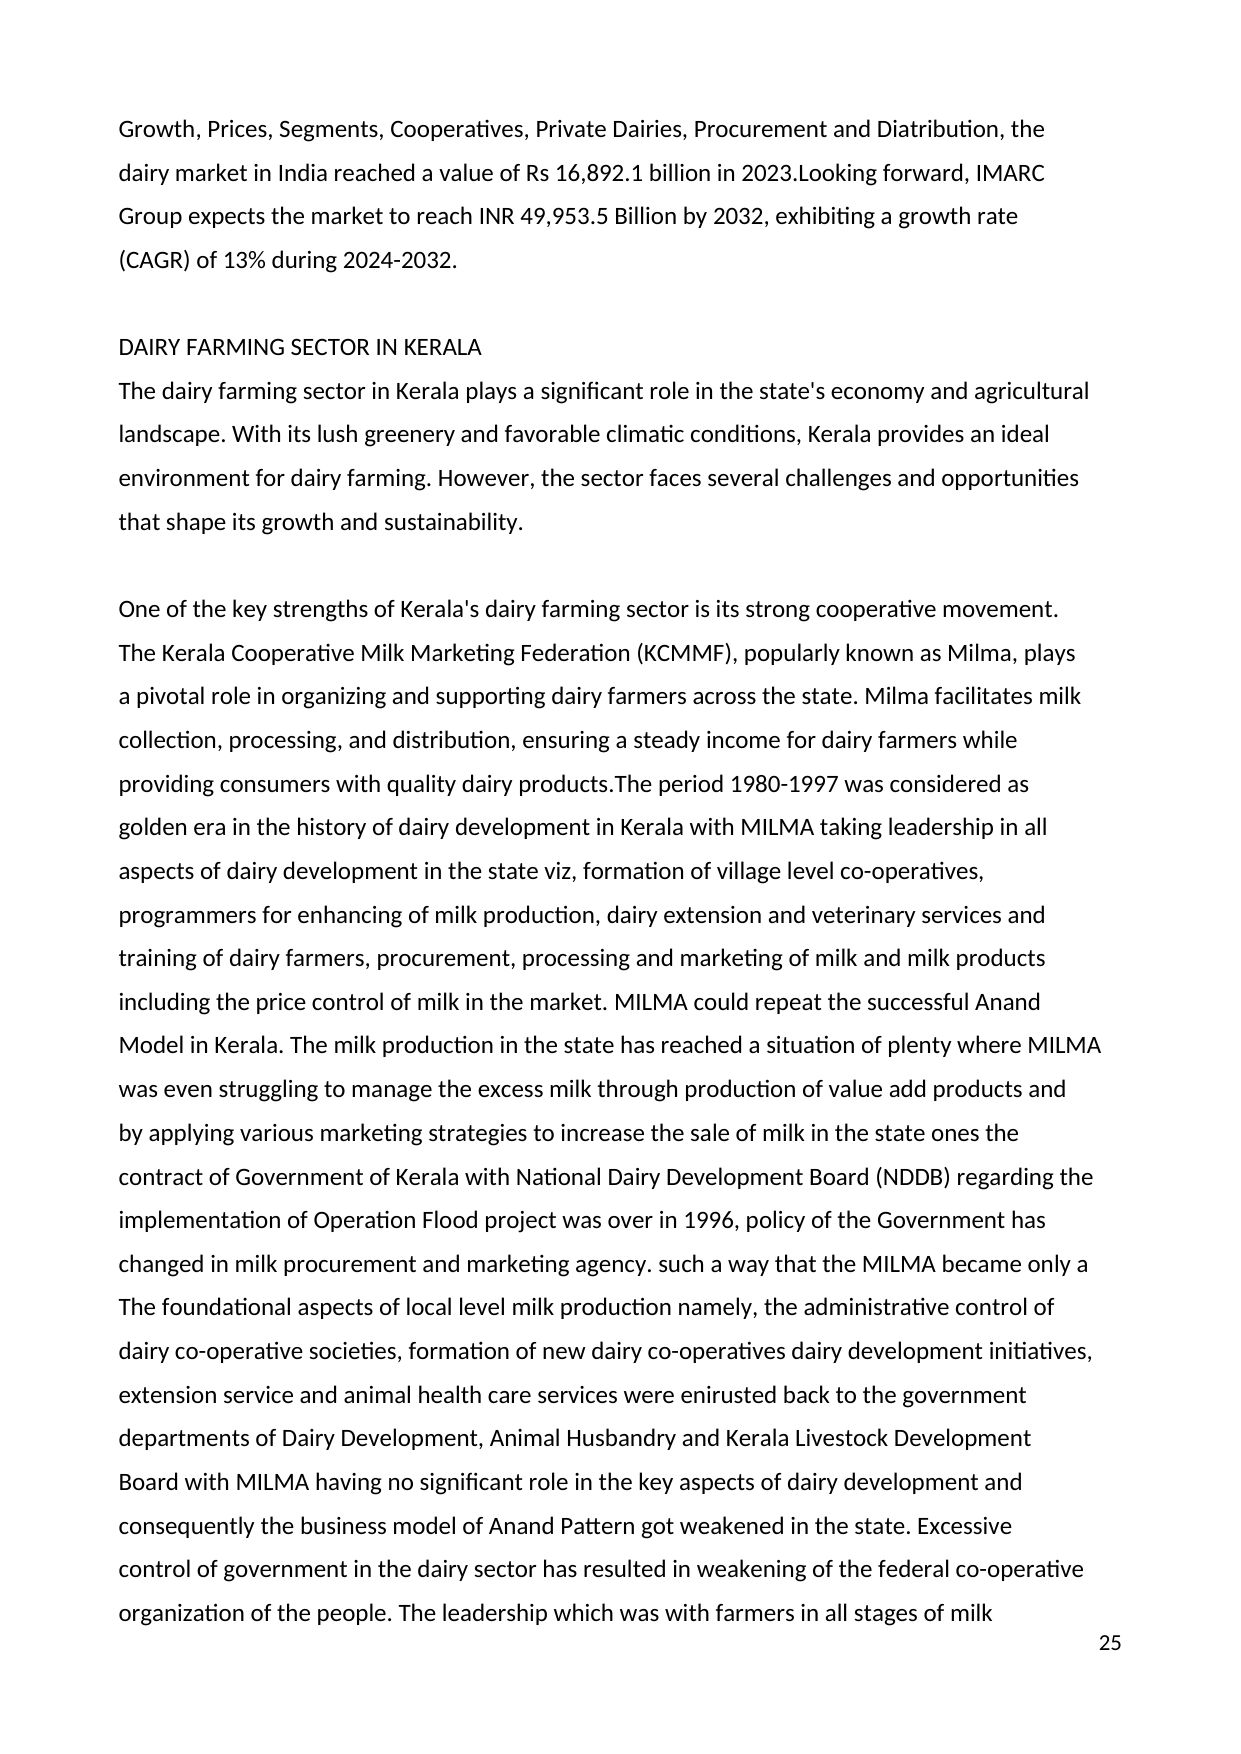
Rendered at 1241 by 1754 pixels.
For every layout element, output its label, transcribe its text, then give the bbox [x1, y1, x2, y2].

text control of government in the dairy sector has resulted in weakening of the federal co-operative [118, 1559, 1122, 1584]
text Group expects the market to reach INR 49,953.5 Billion by 2032, exhibiting a growth rate [118, 206, 1122, 231]
text organization of the people. The leadership which was with farmers in all stages of milk [118, 1603, 1122, 1628]
text was even struggling to manage the excess milk through production of value add products and [118, 1079, 1122, 1104]
text departments of Dairy Development, Animal Husbandry and Kerala Livestock Development [118, 1428, 1122, 1453]
text that shape its growth and sustainability. [118, 511, 1122, 536]
text collection, processing, and distribution, ensuring a steady income for dairy farmers while [118, 730, 1122, 755]
text providing consumers with quality dairy products.The period 1980-1997 was considered as [118, 773, 1122, 798]
text Model in Kerala. The milk production in the state has reached a situation of plenty where MILMA [118, 1035, 1122, 1060]
text contract of Government of Kerala with National Dairy Development Board (NDDB) regarding the [118, 1166, 1122, 1191]
text programmers for enhancing of milk production, dairy extension and veterinary services and [118, 904, 1122, 929]
text dairy co-operative societies, formation of new dairy co-operatives dairy development initiatives, [118, 1341, 1122, 1366]
text by applying various marketing strategies to increase the sale of milk in the state ones the [118, 1122, 1122, 1147]
text The foundational aspects of local level milk production namely, the administrative control of [118, 1297, 1122, 1322]
text aspects of dairy development in the state viz, formation of village level co-operatives, [118, 861, 1122, 886]
text landscape. With its lush greenery and favorable climatic conditions, Kerala provides an ideal [118, 424, 1122, 449]
text (CAGR) of 13% during 2024-2032. [118, 249, 1122, 274]
text extension service and animal health care services were enirusted back to the government [118, 1384, 1122, 1409]
text dairy market in India reached a value of Rs 16,892.1 billion in 2023.Looking forward, IMARC [118, 162, 1122, 187]
text One of the key strengths of Kerala's dairy farming sector is its strong cooperative movement. [118, 599, 1122, 624]
text changed in milk procurement and marketing agency. such a way that the MILMA became only a [118, 1253, 1122, 1278]
text a pivotal role in organizing and supporting dairy farmers across the state. Milma facilitates milk [118, 686, 1122, 711]
text The dairy farming sector in Kerala plays a significant role in the state's economy and agricultural [118, 381, 1122, 406]
text consequently the business model of Anand Pattern got weakened in the state. Excessive [118, 1515, 1122, 1540]
text training of dairy farmers, procurement, processing and marketing of milk and milk products [118, 948, 1122, 973]
text Growth, Prices, Segments, Cooperatives, Private Dairies, Procurement and Diatribution, the [118, 119, 1122, 144]
text Board with MILMA having no significant role in the key aspects of dairy development and [118, 1472, 1122, 1497]
text implementation of Operation Flood project was over in 1996, policy of the Government has [118, 1210, 1122, 1235]
text The Kerala Cooperative Milk Marketing Federation (KCMMF), popularly known as Milma, plays [118, 642, 1122, 667]
text environment for dairy farming. However, the sector faces several challenges and opportunities [118, 468, 1122, 493]
text including the price control of milk in the market. MILMA could repeat the successful Anand [118, 992, 1122, 1017]
text golden era in the history of dairy development in Kerala with MILMA taking leadership in all [118, 817, 1122, 842]
text DAIRY FARMING SECTOR IN KERALA [118, 337, 1122, 362]
